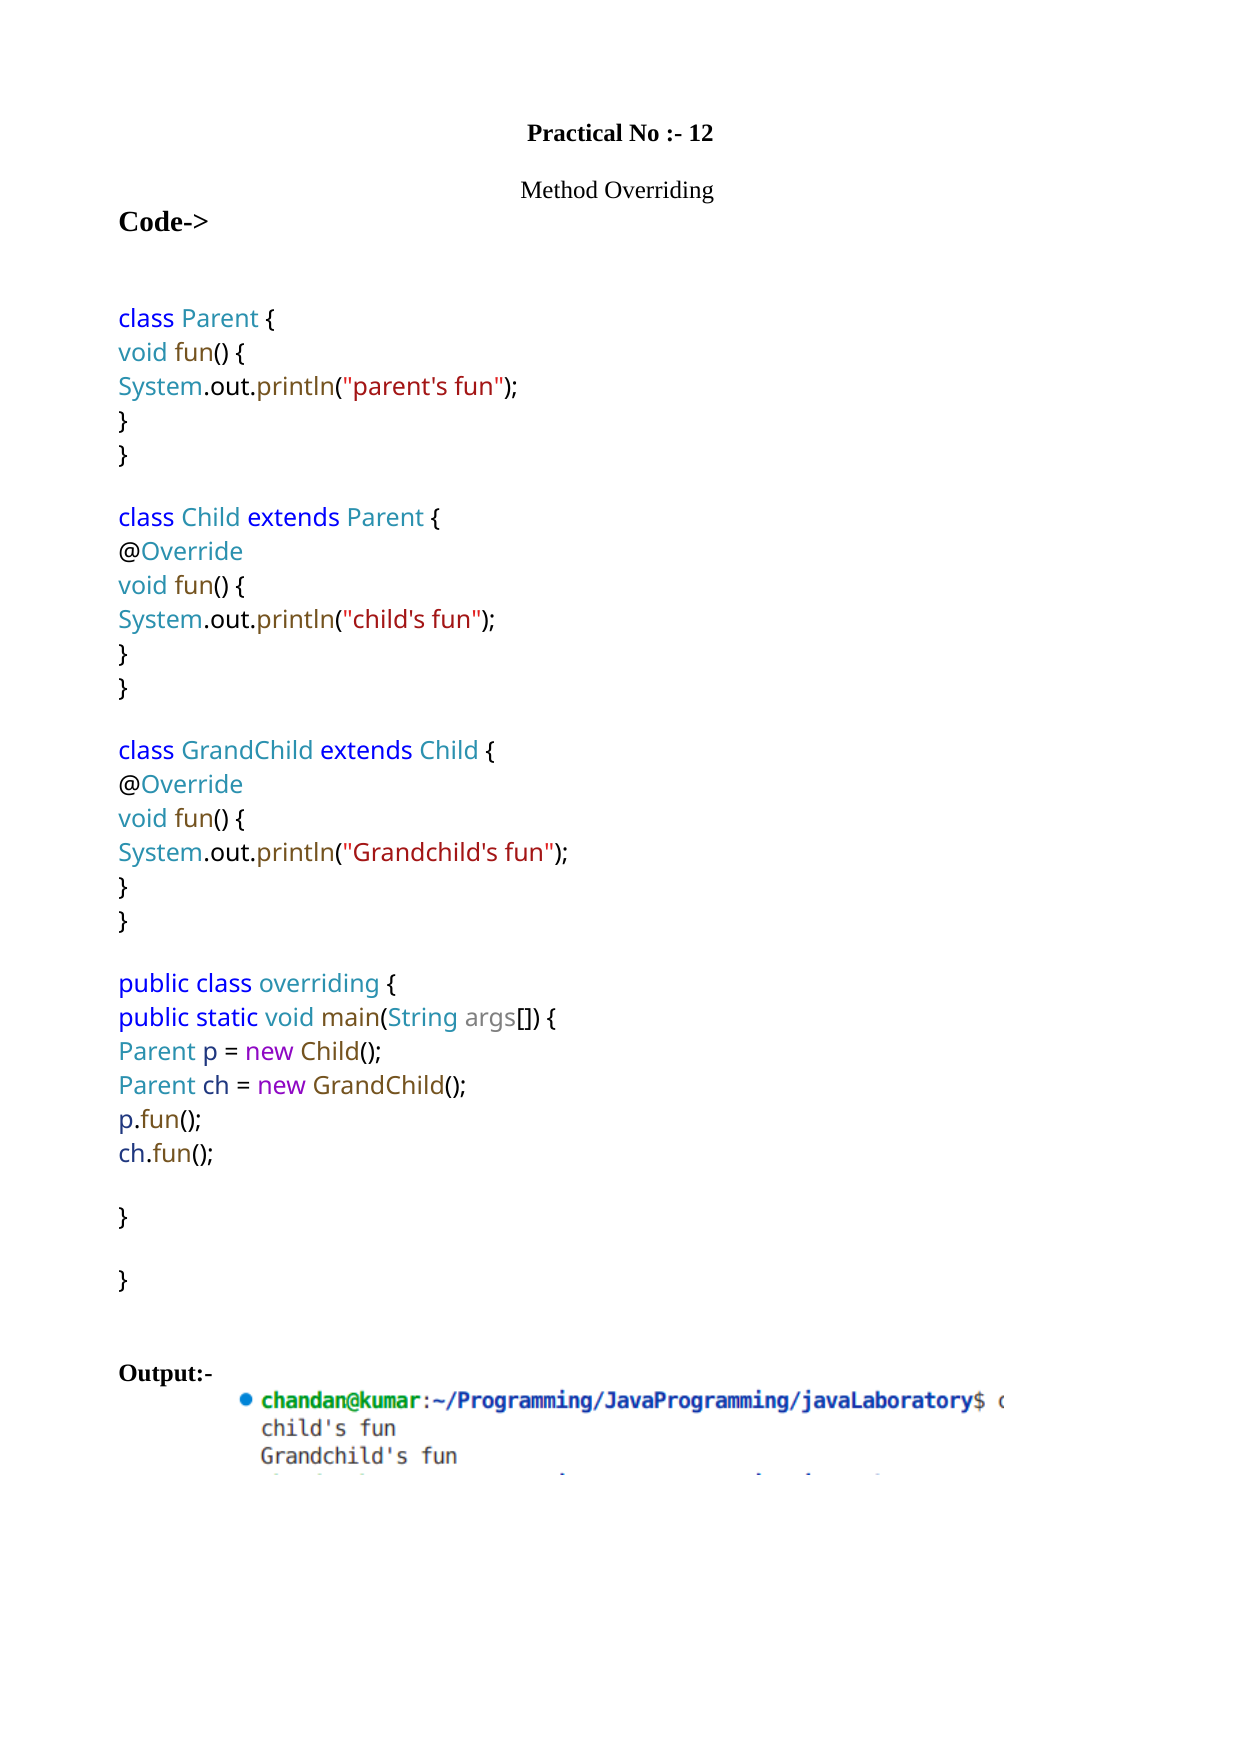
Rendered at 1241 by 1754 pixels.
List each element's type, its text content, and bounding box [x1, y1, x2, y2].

text Practical No :- 12 [118, 118, 1122, 147]
text @Override [118, 766, 1122, 801]
text Code-> [118, 204, 1122, 238]
text Parent ch = new GrandChild(); [118, 1068, 1122, 1102]
text void fun() { [118, 801, 1122, 834]
text } [118, 1261, 1122, 1296]
text public static void main(String args[]) { [118, 999, 1122, 1034]
text void fun() { [118, 334, 1122, 368]
text Output:- [118, 1358, 1122, 1387]
text class GrandChild extends Child { [118, 732, 1122, 766]
text System.out.println("Grandchild's fun"); [118, 834, 1122, 869]
text p.fun(); [118, 1102, 1122, 1136]
text } [118, 1199, 1122, 1233]
text Method Overriding [118, 176, 1122, 204]
text } [118, 402, 1122, 436]
text System.out.println("parent's fun"); [118, 368, 1122, 402]
text } [118, 869, 1122, 903]
text System.out.println("child's fun"); [118, 601, 1122, 636]
picture [236, 1387, 1004, 1475]
text Parent p = new Child(); [118, 1034, 1122, 1068]
text public class overriding { [118, 966, 1122, 999]
text @Override [118, 533, 1122, 567]
text void fun() { [118, 567, 1122, 601]
text } [118, 903, 1122, 937]
text } [118, 669, 1122, 704]
text } [118, 436, 1122, 471]
text ch.fun(); [118, 1136, 1122, 1170]
text } [118, 636, 1122, 669]
text class Child extends Parent { [118, 499, 1122, 533]
text class Parent { [118, 300, 1122, 334]
